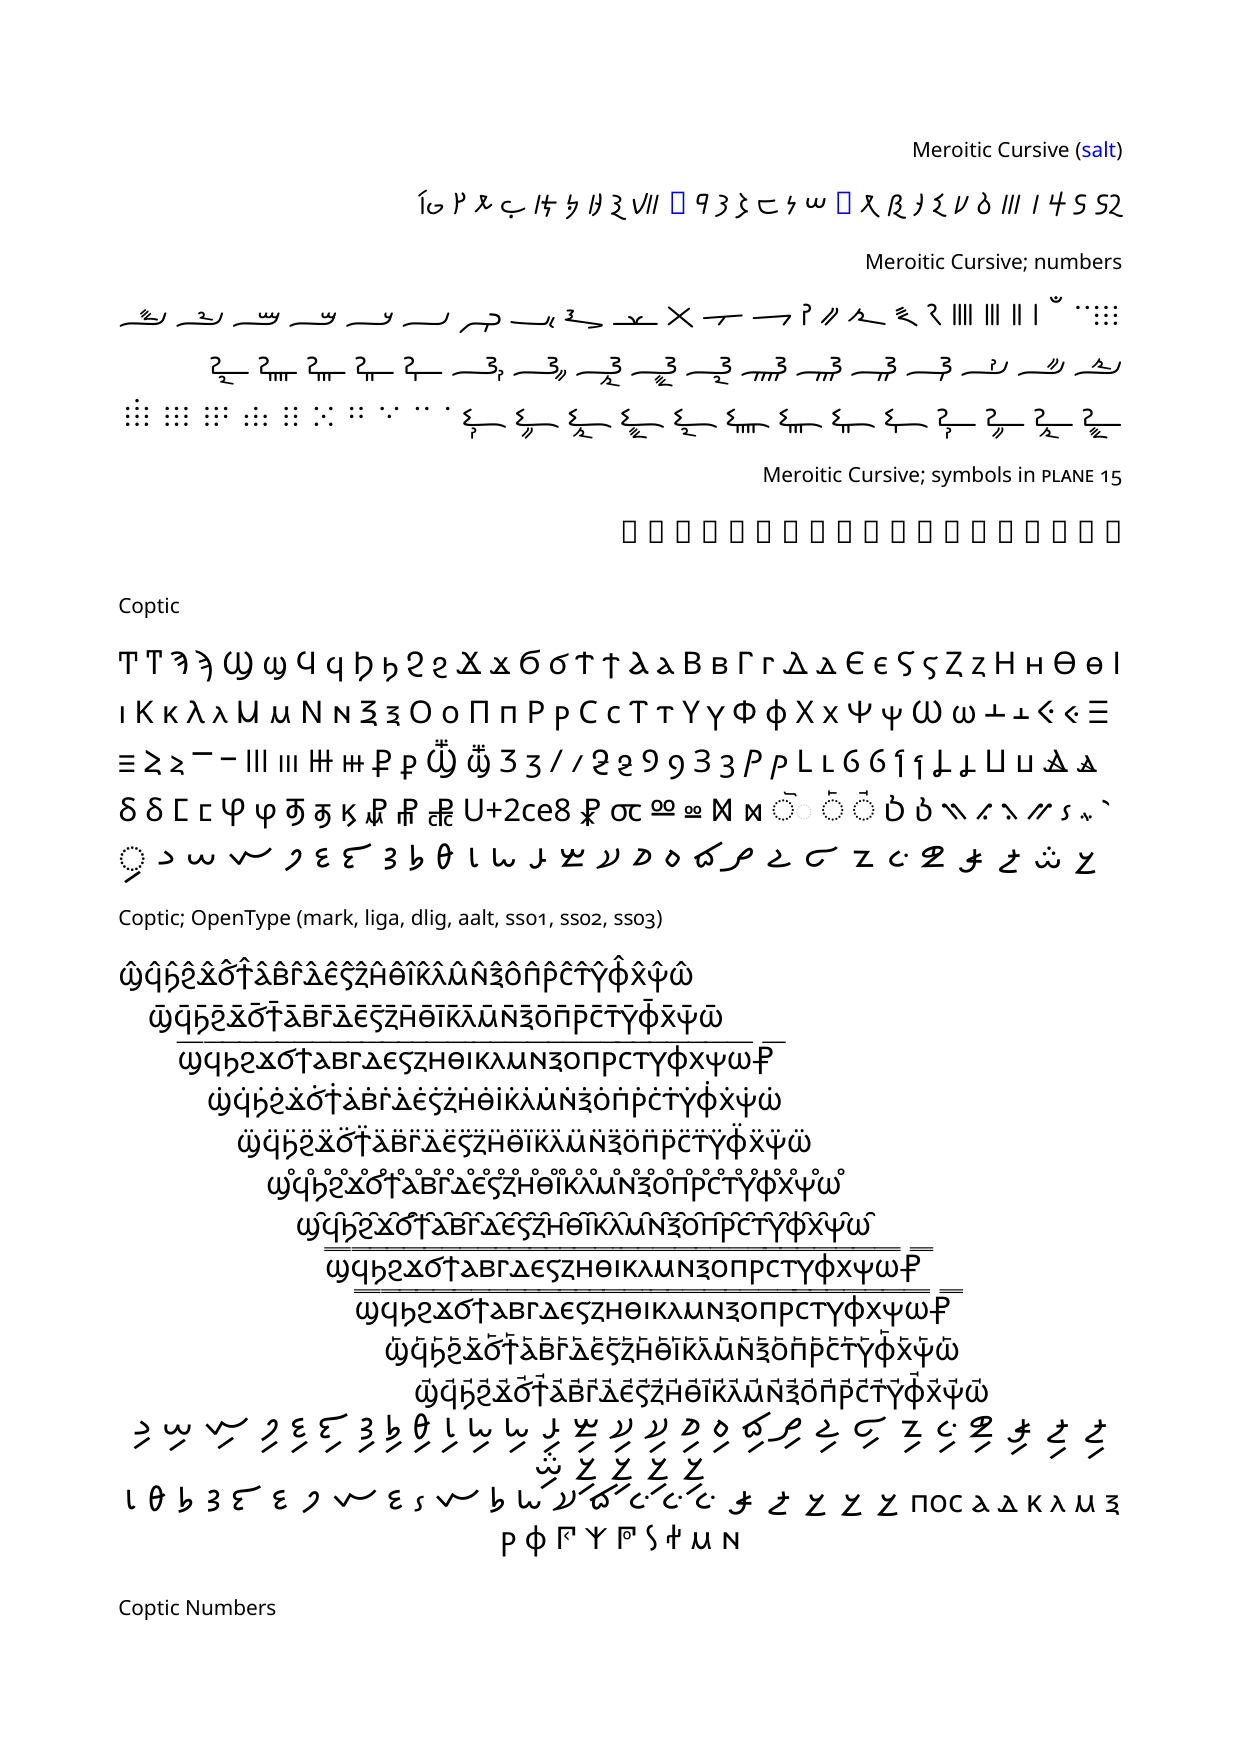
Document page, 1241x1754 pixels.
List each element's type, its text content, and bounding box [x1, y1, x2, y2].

text ϣ̈ϥ̈ϧ̈ϩ̈ϫ̈ϭ̈ϯ̈ⲁ̈ⲃ̈ⲅ̈ⲇ̈ⲉ̈ⲋ̈ⲍ̈ⲏ̈ⲑ̈ⲓ̈ⲕ̈ⲗ̈ⲙ̈ⲛ̈ⲝ̈ⲟ̈ⲡ̈ⲣ̈ⲥ̈ⲧ̈ⲩ̈ⲫ̈ⲭ̈ⲯ̈ⲱ̈ [236, 1119, 1122, 1161]
text 𐦼 𐦽 𐧀 𐧁 𐧂 𐧃 𐧄 𐧅 𐧆 𐧇 𐧈 𐧉 𐧊 𐧋 𐧌 𐧍 𐧎 𐧏 𐧒 𐧓 𐧔 𐧕 𐧖 𐧗 𐧘 𐧙 𐧚 𐧛 𐧜 𐧝 𐧞 𐧟 𐧠 𐧡 𐧢 𐧣 𐧤 𐧥 𐧦 𐧧 𐧨 𐧩 𐧪 𐧫 𐧬 𐧭 𐧮 𐧯 𐧰 𐧱 𐧲 𐧳 𐧴 𐧵 𐧶 𐧷 𐧸 𐧹 𐧺 𐧻 𐧼 𐧽 𐧾 𐧿 [118, 292, 1122, 436]
text ϣ̿ϥ̿ϧ̿ϩ̿ϫ̿ϭ̿ϯ̿ⲁ̿ⲃ̿ⲅ̿ⲇ̿ⲉ̿ⲋ̿ⲍ̿ⲏ̿ⲑ̿ⲓ̿ⲕ̿ⲗ̿ⲙ̿ⲛ̿ⲝ̿ⲟ̿ⲡ̿ⲣ̿ⲥ̿ⲧ̿ⲩ̿ⲫ̿ⲭ̿ⲯ̿ⲱ̿⳨̿ [325, 1244, 1122, 1286]
text Meroitic Cursive; symbols in plane 15 [118, 460, 1122, 488]
text 𐦠 𐦡 𐦢 𐦣 𐦤 𐦥 𐦦 𐦧 𐦨 𐦩 𐦪 𐦪 𐦫 𐦬 𐦭 𐦮 𐦯 𐦰 𐦰 𐦱 𐦲 𐦳 𐦴 𐦵 𐦶 𐦷 𐦾 𐦿 [118, 181, 1122, 223]
text ϣ̄ϥ̄ϧ̄ϩ̄ϫ̄ϭ̄ϯ̄ⲁ̄ⲃ̄ⲅ̄ⲇ̄ⲉ̄ⲋ̄ⲍ̄ⲏ̄ⲑ̄ⲓ̄ⲕ̄ⲗ̄ⲙ̄ⲛ̄ⲝ̄ⲟ̄ⲡ̄ⲣ̄ⲥ̄ⲧ̄ⲩ̄ⲫ̄ⲭ̄ⲯ̄ⲱ̄ [148, 994, 1122, 1036]
text ϣ̂ϥ̂ϧ̂ϩ̂ϫ̂ϭ̂ϯ̂ⲁ̂ⲃ̂ⲅ̂ⲇ̂ⲉ̂ⲋ̂ⲍ̂ⲏ̂ⲑ̂ⲓ̂ⲕ̂ⲗ̂ⲙ̂ⲛ̂ⲝ̂ⲟ̂ⲡ̂ⲣ̂ⲥ̂ⲧ̂ⲩ̂ⲫ̂ⲭ̂ⲯ̂ⲱ̂ [118, 952, 1122, 994]
text 󰦃 󰦄 󰦅 󰦆 󰦇 󰦈 󰦉 󰦊 󰦋 󰦌 󰦍 󰦎 󰦏 󰦐 󰦑 󰦒 󰦔 󰦕 󰦖 [118, 509, 1122, 552]
text Meroitic Cursive (salt) [118, 135, 1122, 164]
text 𐋪 𐋩 𐋨 𐋧 𐋦 𐋥 𐋤 𐋣 𐋥 ⳽ 𐋣 𐋨 𐋫 𐋮 𐋱 𐋶 𐋶 𐋶 𐋸 𐋹 𐋻 𐋻 𐋻 ⲡⲟⲥ ⲁ ⲇ ⲕ ⲗ ⲙ ⲝ ⲣ ⲫ 𐅟 𐅱 𐆄 𐆌 𐆍 ⲙ ⲛ [118, 1484, 1122, 1557]
text ϣ̅ϥ̅ϧ̅ϩ̅ϫ̅ϭ̅ϯ̅ⲁ̅ⲃ̅ⲅ̅ⲇ̅ⲉ̅ⲋ̅ⲍ̅ⲏ̅ⲑ̅ⲓ̅ⲕ̅ⲗ̅ⲙ̅ⲛ̅ⲝ̅ⲟ̅ⲡ̅ⲣ̅ⲥ̅ⲧ̅ⲩ̅ⲫ̅ⲭ̅ⲯ̅ⲱ̅⳨̅ [177, 1036, 1122, 1077]
text ϣ̇ϥ̇ϧ̇ϩ̇ϫ̇ϭ̇ϯ̇ⲁ̇ⲃ̇ⲅ̇ⲇ̇ⲉ̇ⲋ̇ⲍ̇ⲏ̇ⲑ̇ⲓ̇ⲕ̇ⲗ̇ⲙ̇ⲛ̇ⲝ̇ⲟ̇ⲡ̇ⲣ̇ⲥ̇ⲧ̇ⲩ̇ⲫ̇ⲭ̇ⲯ̇ⲱ̇ [207, 1077, 1122, 1119]
text Meroitic Cursive; numbers [118, 247, 1122, 275]
text Coptic Numbers [118, 1593, 1122, 1621]
text ϣ̿ϥ̿ϧ̿ϩ̿ϫ̿ϭ̿ϯ̿ⲁ̿ⲃ̿ⲅ̿ⲇ̿ⲉ̿ⲋ̿ⲍ̿ⲏ̿ⲑ̿ⲓ̿ⲕ̿ⲗ̿ⲙ̿ⲛ̿ⲝ̿ⲟ̿ⲡ̿ⲣ̿ⲥ̿ⲧ̿ⲩ̿ⲫ̿ⲭ̿ⲯ̿ⲱ̿⳨̿ [354, 1286, 1122, 1327]
text 𐋡𐋠 𐋢𐋠 𐋣𐋠 𐋤𐋠 𐋥𐋠 𐋦𐋠 𐋧𐋠 𐋨𐋠 𐋩𐋠 𐋪𐋠 𐋫𐋠 𐋫𐋠 𐋬𐋠 𐋭𐋠 𐋮𐋠 𐋮𐋠 𐋯𐋠 𐋰𐋠 𐋱𐋠 𐋲𐋠 𐋳𐋠 𐋴𐋠 𐋵𐋠 𐋶𐋠 𐋷𐋠 𐋸𐋠 𐋹𐋠 𐋹𐋠 𐋺𐋠 𐋻𐋠 𐋻𐋠 𐋻𐋠 𐋻𐋠 [118, 1411, 1122, 1484]
text Coptic [118, 591, 1122, 619]
text ϣ̊ϥ̊ϧ̊ϩ̊ϫ̊ϭ̊ϯ̊ⲁ̊ⲃ̊ⲅ̊ⲇ̊ⲉ̊ⲋ̊ⲍ̊ⲏ̊ⲑ̊ⲓ̊ⲕ̊ⲗ̊ⲙ̊ⲛ̊ⲝ̊ⲟ̊ⲡ̊ⲣ̊ⲥ̊ⲧ̊ⲩ̊ⲫ̊ⲭ̊ⲯ̊ⲱ̊ [266, 1161, 1122, 1202]
text Coptic; OpenType (mark, liga, dlig, aalt, ss01, ss02, ss03) [118, 903, 1122, 931]
text ϣ̑ϥ̑ϧ̑ϩ̑ϫ̑ϭ̑ϯ̑ⲁ̑ⲃ̑ⲅ̑ⲇ̑ⲉ̑ⲋ̑ⲍ̑ⲏ̑ⲑ̑ⲓ̑ⲕ̑ⲗ̑ⲙ̑ⲛ̑ⲝ̑ⲟ̑ⲡ̑ⲣ̑ⲥ̑ⲧ̑ⲩ̑ⲫ̑ⲭ̑ⲯ̑ⲱ̑ [295, 1202, 1122, 1244]
text ϣ⳰ϥ⳰ϧ⳰ϩ⳰ϫ⳰ϭ⳰ϯ⳰ⲁ⳰ⲃ⳰ⲅ⳰ⲇ⳰ⲉ⳰ⲋ⳰ⲍ⳰ⲏ⳰ⲑ⳰ⲓ⳰ⲕ⳰ⲗ⳰ⲙ⳰ⲛ⳰ⲝ⳰ⲟ⳰ⲡ⳰ⲣ⳰ⲥ⳰ⲧ⳰ⲩ⳰ⲫ⳰ⲭ⳰ⲯ⳰ⲱ⳰ [384, 1327, 1122, 1369]
text Ͳ ͳ Ϡ ϡ Ϣ ϣ Ϥ ϥ Ϧ ϧ Ϩ ϩ Ϫ ϫ Ϭ ϭ Ϯ ϯ Ⲁ ⲁ Ⲃ ⲃ Ⲅ ⲅ Ⲇ ⲇ Ⲉ ⲉ Ⲋ ⲋ Ⲍ ⲍ Ⲏ ⲏ Ⲑ ⲑ Ⲓ ⲓ Ⲕ ⲕ Ⲗ ⲗ Ⲙ ⲙ Ⲛ ⲛ Ⲝ ⲝ Ⲟ ⲟ Ⲡ ⲡ Ⲣ ⲣ Ⲥ ⲥ Ⲧ ⲧ Ⲩ ⲩ Ⲫ ⲫ Ⲭ ⲭ Ⲯ ⲯ Ⲱ ⲱ Ⲳ ⲳ Ⲵ ⲵ Ⲷ ⲷ Ⲹ ⲹ Ⲻ ⲻ Ⲽ ⲽ Ⲿ ⲿ Ⳁ ⳁ Ⳃ ⳃ Ⳅ ⳅ Ⳇ ⳇ Ⳉ ⳉ Ⳋ ⳋ Ⳍ ⳍ Ⳏ ⳏ Ⳑ ⳑ Ⳓ ⳓ Ⳕ ⳕ Ⳗ ⳗ Ⳙ ⳙ Ⳛ ⳛ Ⳝ ⳝ Ⳟ ⳟ Ⳡ ⳡ Ⳣ ⳣ ⳤ ⳥ ⳦ ⳧ U+2ce8 ⳩ ⳪ Ⳬ ⳬ Ⳮ ⳮ ◌⳯◌ ◌⳰ ◌⳱ Ⳳ ⳳ ⳹ ⳺ ⳻ ⳼ ⳽ ⳾ ⳿ ◌𐋠 𐋡 𐋢 𐋣 𐋤 𐋥 𐋦 𐋧 𐋨 𐋩 𐋪 𐋫 𐋬 𐋭 𐋮 𐋯 𐋰 𐋱 𐋲 𐋳 𐋴 𐋵 𐋶 𐋷 𐋸 𐋹 𐋺 𐋻 [118, 641, 1122, 879]
text ϣ⳱ϥ⳱ϧ⳱ϩ⳱ϫ⳱ϭ⳱ϯ⳱ⲁ⳱ⲃ⳱ⲅ⳱ⲇ⳱ⲉ⳱ⲋ⳱ⲍ⳱ⲏ⳱ⲑ⳱ⲓ⳱ⲕ⳱ⲗ⳱ⲙ⳱ⲛ⳱ⲝ⳱ⲟ⳱ⲡ⳱ⲣ⳱ⲥ⳱ⲧ⳱ⲩ⳱ⲫ⳱ⲭ⳱ⲯ⳱ⲱ⳱ [413, 1369, 1122, 1411]
